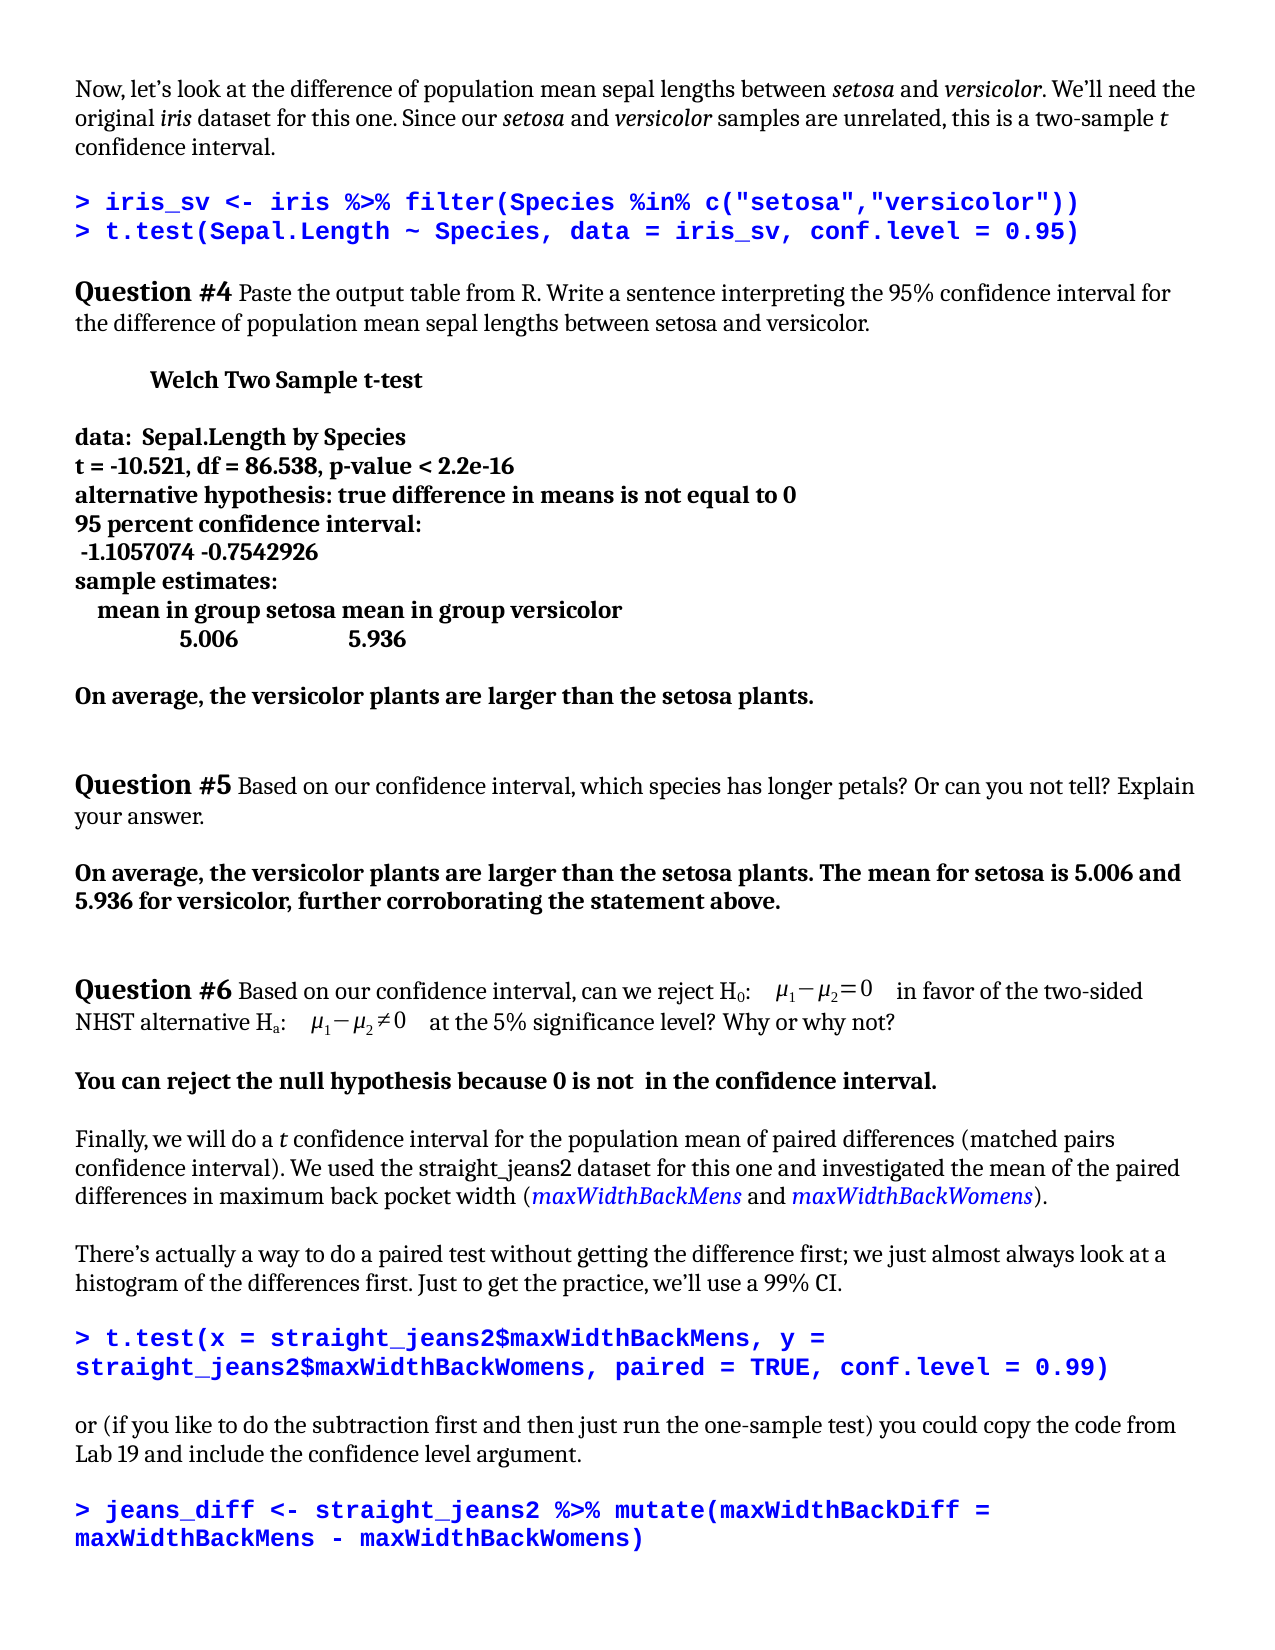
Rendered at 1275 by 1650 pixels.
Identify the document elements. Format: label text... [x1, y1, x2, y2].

text -1.1057074 -0.7542926 [75, 538, 1200, 567]
text Question #6 Based on our confidence interval, can we reject H0: in favor of the two-sided NHST alternative Ha: at the 5% significance level? Why or why not? [75, 973, 1200, 1038]
text On average, the versicolor plants are larger than the setosa plants. [75, 682, 1200, 711]
text Welch Two Sample t-test [75, 366, 1200, 394]
text > iris_sv <- iris %>% filter(Species %in% c("setosa","versicolor")) [75, 190, 1200, 218]
text Now, let’s look at the difference of population mean sepal lengths between setosa and versicolor. We’ll need the original iris dataset for this one. Since our setosa and versicolor samples are unrelated, this is a two-sample t confidence interval. [75, 75, 1200, 161]
text > jeans_diff <- straight_jeans2 %>% mutate(maxWidthBackDiff = maxWidthBackMens - maxWidthBackWomens) [75, 1498, 1200, 1554]
text On average, the versicolor plants are larger than the setosa plants. The mean for setosa is 5.006 and 5.936 for versicolor, further corroborating the statement above. [75, 858, 1200, 916]
text t = -10.521, df = 86.538, p-value < 2.2e-16 [75, 452, 1200, 481]
text 5.006 5.936 [75, 624, 1200, 653]
text There’s actually a way to do a paired test without getting the difference first; we just almost always look at a histogram of the differences first. Just to get the practice, we’ll use a 99% CI. [75, 1240, 1200, 1297]
text > t.test(Sepal.Length ~ Species, data = iris_sv, conf.level = 0.95) [75, 218, 1200, 247]
text Question #5 Based on our confidence interval, which species has longer petals? Or can you not tell? Explain your answer. [75, 768, 1200, 831]
text Question #4 Paste the output table from R. Write a sentence interpreting the 95% confidence interval for the difference of population mean sepal lengths between setosa and versicolor. [75, 275, 1200, 338]
text 95 percent confidence interval: [75, 509, 1200, 538]
text sample estimates: [75, 567, 1200, 596]
text data: Sepal.Length by Species [75, 423, 1200, 452]
text > t.test(x = straight_jeans2$maxWidthBackMens, y = straight_jeans2$maxWidthBackWomens, paired = TRUE, conf.level = 0.99) [75, 1326, 1200, 1383]
text alternative hypothesis: true difference in means is not equal to 0 [75, 481, 1200, 509]
text or (if you like to do the subtraction first and then just run the one-sample test) you could copy the code from Lab 19 and include the confidence level argument. [75, 1411, 1200, 1469]
text You can reject the null hypothesis because 0 is not in the confidence interval. [75, 1067, 1200, 1096]
text mean in group setosa mean in group versicolor [75, 596, 1200, 624]
text Finally, we will do a t confidence interval for the population mean of paired differences (matched pairs confidence interval). We used the straight_jeans2 dataset for this one and investigated the mean of the paired differences in maximum back pocket width (maxWidthBackMens and maxWidthBackWomens). [75, 1125, 1200, 1211]
